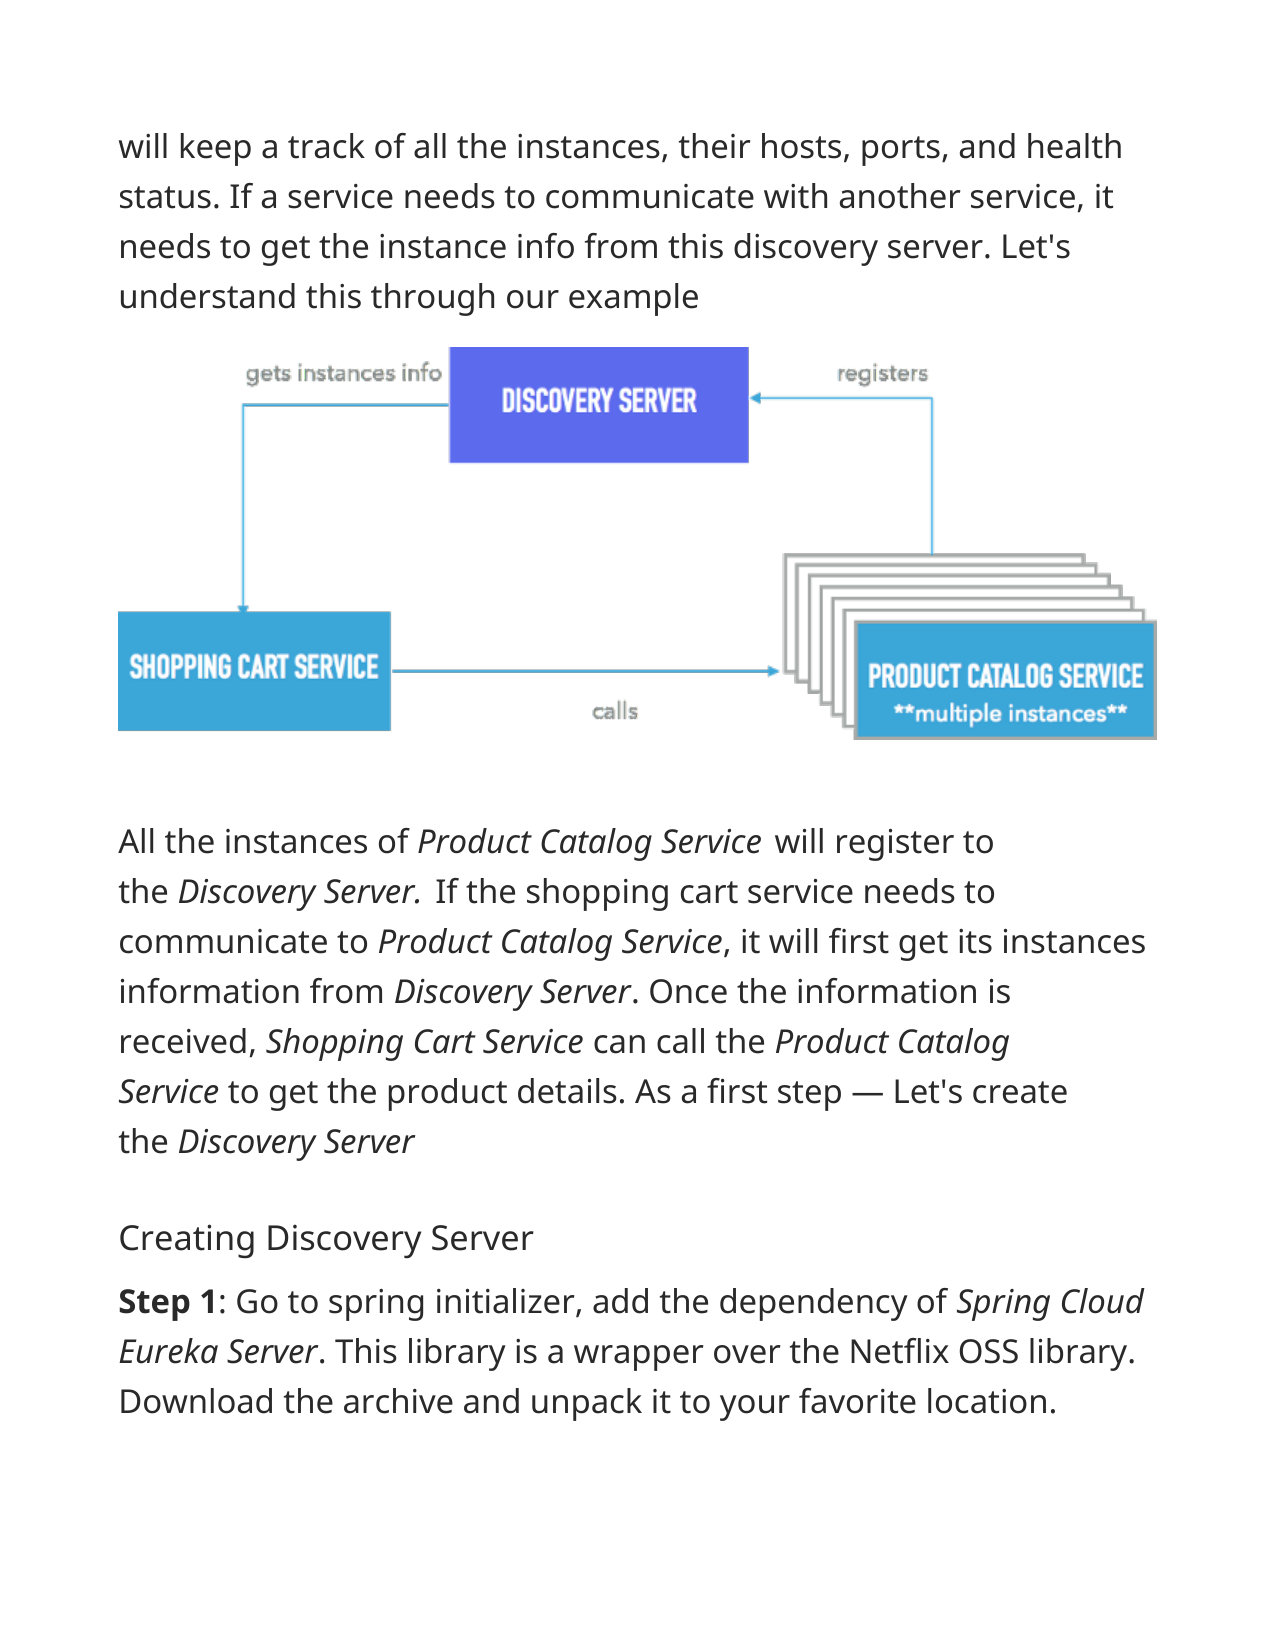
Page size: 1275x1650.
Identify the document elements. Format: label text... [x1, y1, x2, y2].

subtitle Creating Discovery Server [118, 1214, 1157, 1261]
text Step 1: Go to spring initializer, add the dependency of Spring Cloud Eureka Server. This library is a wrapper over the Netflix OSS library. Download the archive and unpack it to your favorite location. [118, 1273, 1157, 1423]
picture [118, 347, 1157, 740]
text All the instances of Product Catalog Service will register to the Discovery Server. If the shopping cart service needs to communicate to Product Catalog Service, it will first get its instances information from Discovery Server. Once the information is received, Shopping Cart Service can call the Product Catalog Service to get the product details. As a first step — Let's create the Discovery Server [118, 813, 1157, 1163]
text will keep a track of all the instances, their hosts, ports, and health status. If a service needs to communicate with another service, it needs to get the instance info from this discovery server. Let's understand this through our example [118, 118, 1157, 318]
